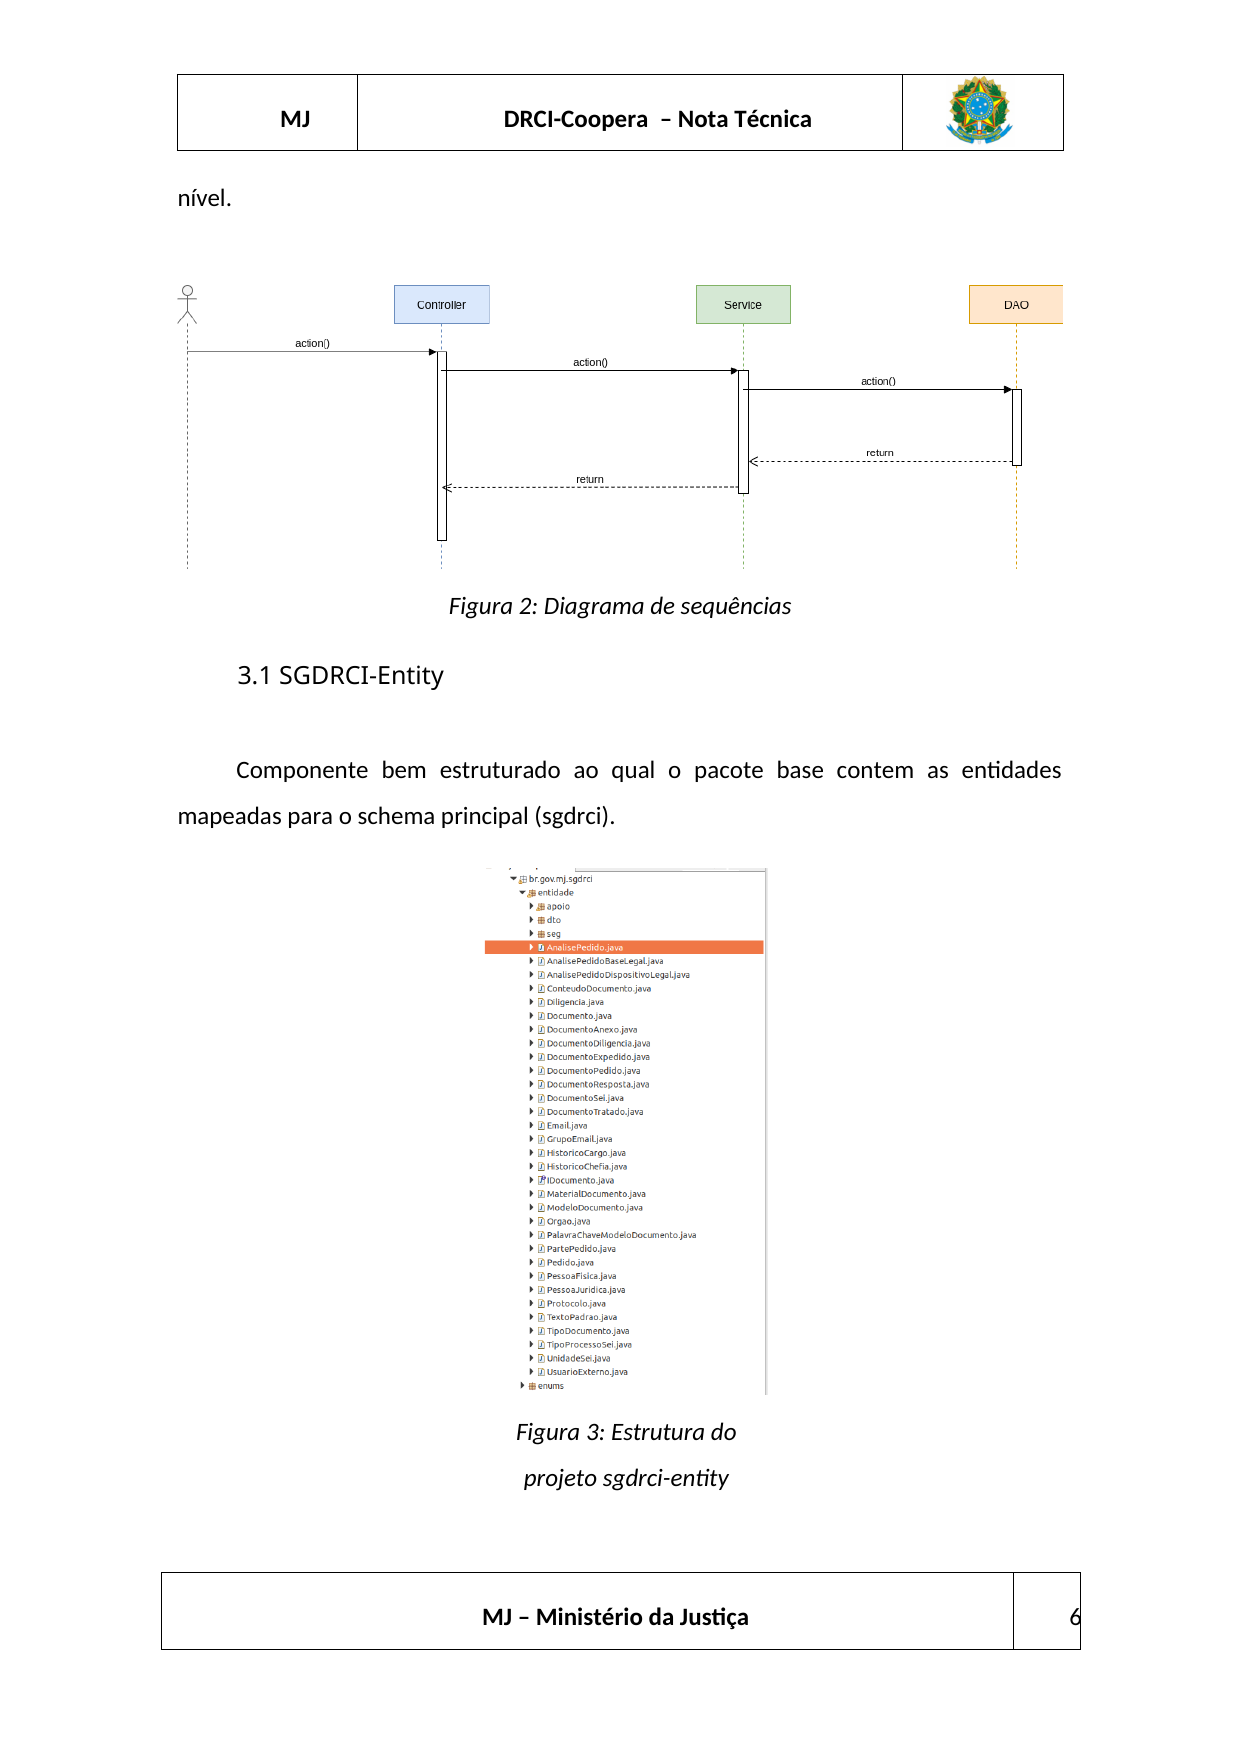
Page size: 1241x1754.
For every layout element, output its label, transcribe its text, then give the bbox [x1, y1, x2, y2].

subtitle [177, 273, 1063, 285]
text O diagrama a seguir demonstra o fluxo sequencial padrão de comunicação entre as camadas da aplicação em alto nível. [232, 182, 1063, 212]
text Figura 2: Diagrama de sequências [177, 569, 1063, 621]
picture [944, 75, 1020, 149]
subtitle 3.1 SGDRCI-Entity [177, 621, 1063, 691]
picture [177, 285, 1063, 569]
picture [484, 868, 768, 1395]
text Figura 3: Estrutura do projeto sgdrci-entity [485, 1395, 768, 1492]
text Componente bem estruturado ao qual o pacote base contem as entidades mapeadas para o schema principal (sgdrci). [177, 754, 1063, 830]
